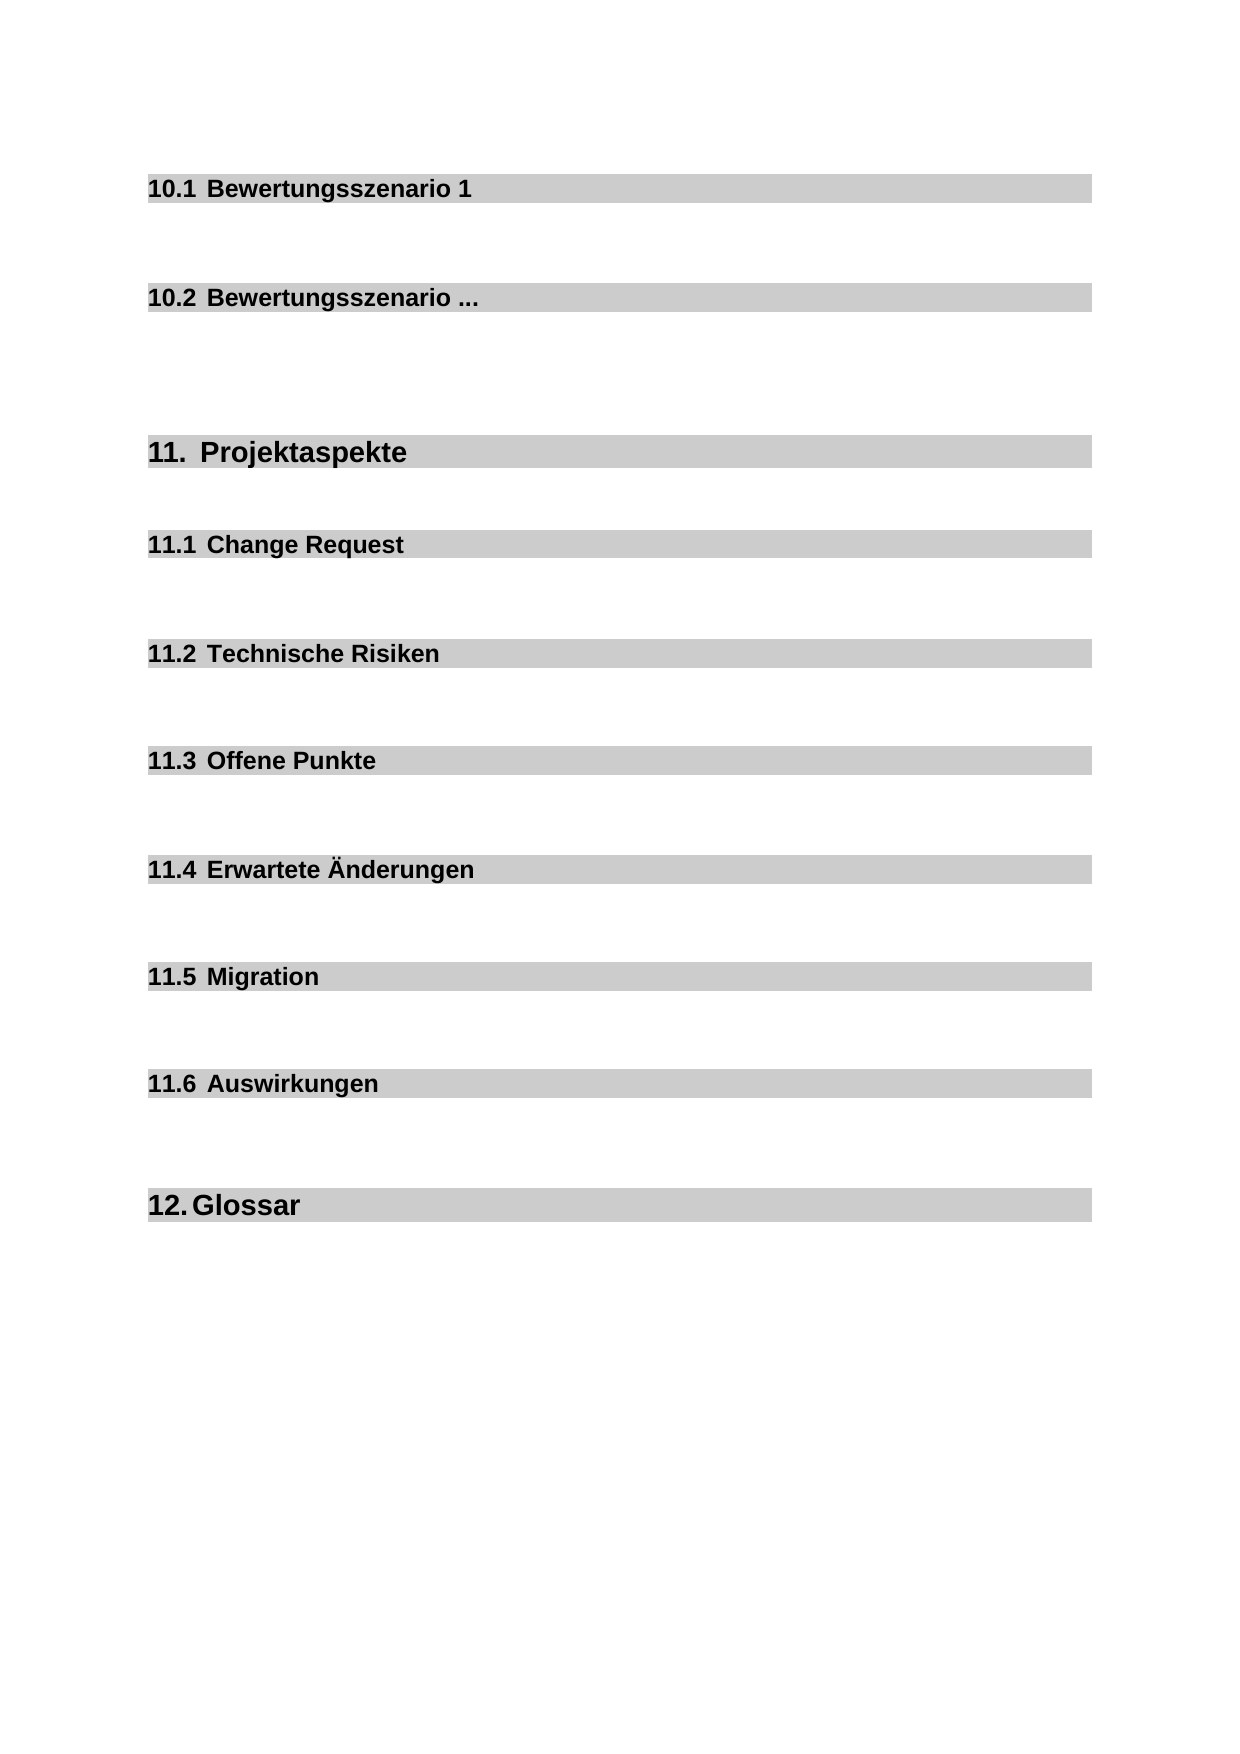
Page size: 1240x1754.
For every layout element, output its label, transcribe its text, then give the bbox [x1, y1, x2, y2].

subtitle Bewertungsszenario ... [148, 283, 1092, 312]
subtitle Bewertungsszenario 1 [148, 174, 1092, 203]
subtitle Offene Punkte [148, 746, 1092, 775]
subtitle Erwartete Änderungen [148, 855, 1092, 884]
subtitle Change Request [148, 530, 1092, 558]
subtitle Technische Risiken [148, 639, 1092, 668]
subtitle Projektaspekte [148, 435, 1092, 468]
subtitle Glossar [148, 1188, 1092, 1222]
subtitle Migration [148, 962, 1092, 991]
subtitle Auswirkungen [148, 1069, 1092, 1098]
